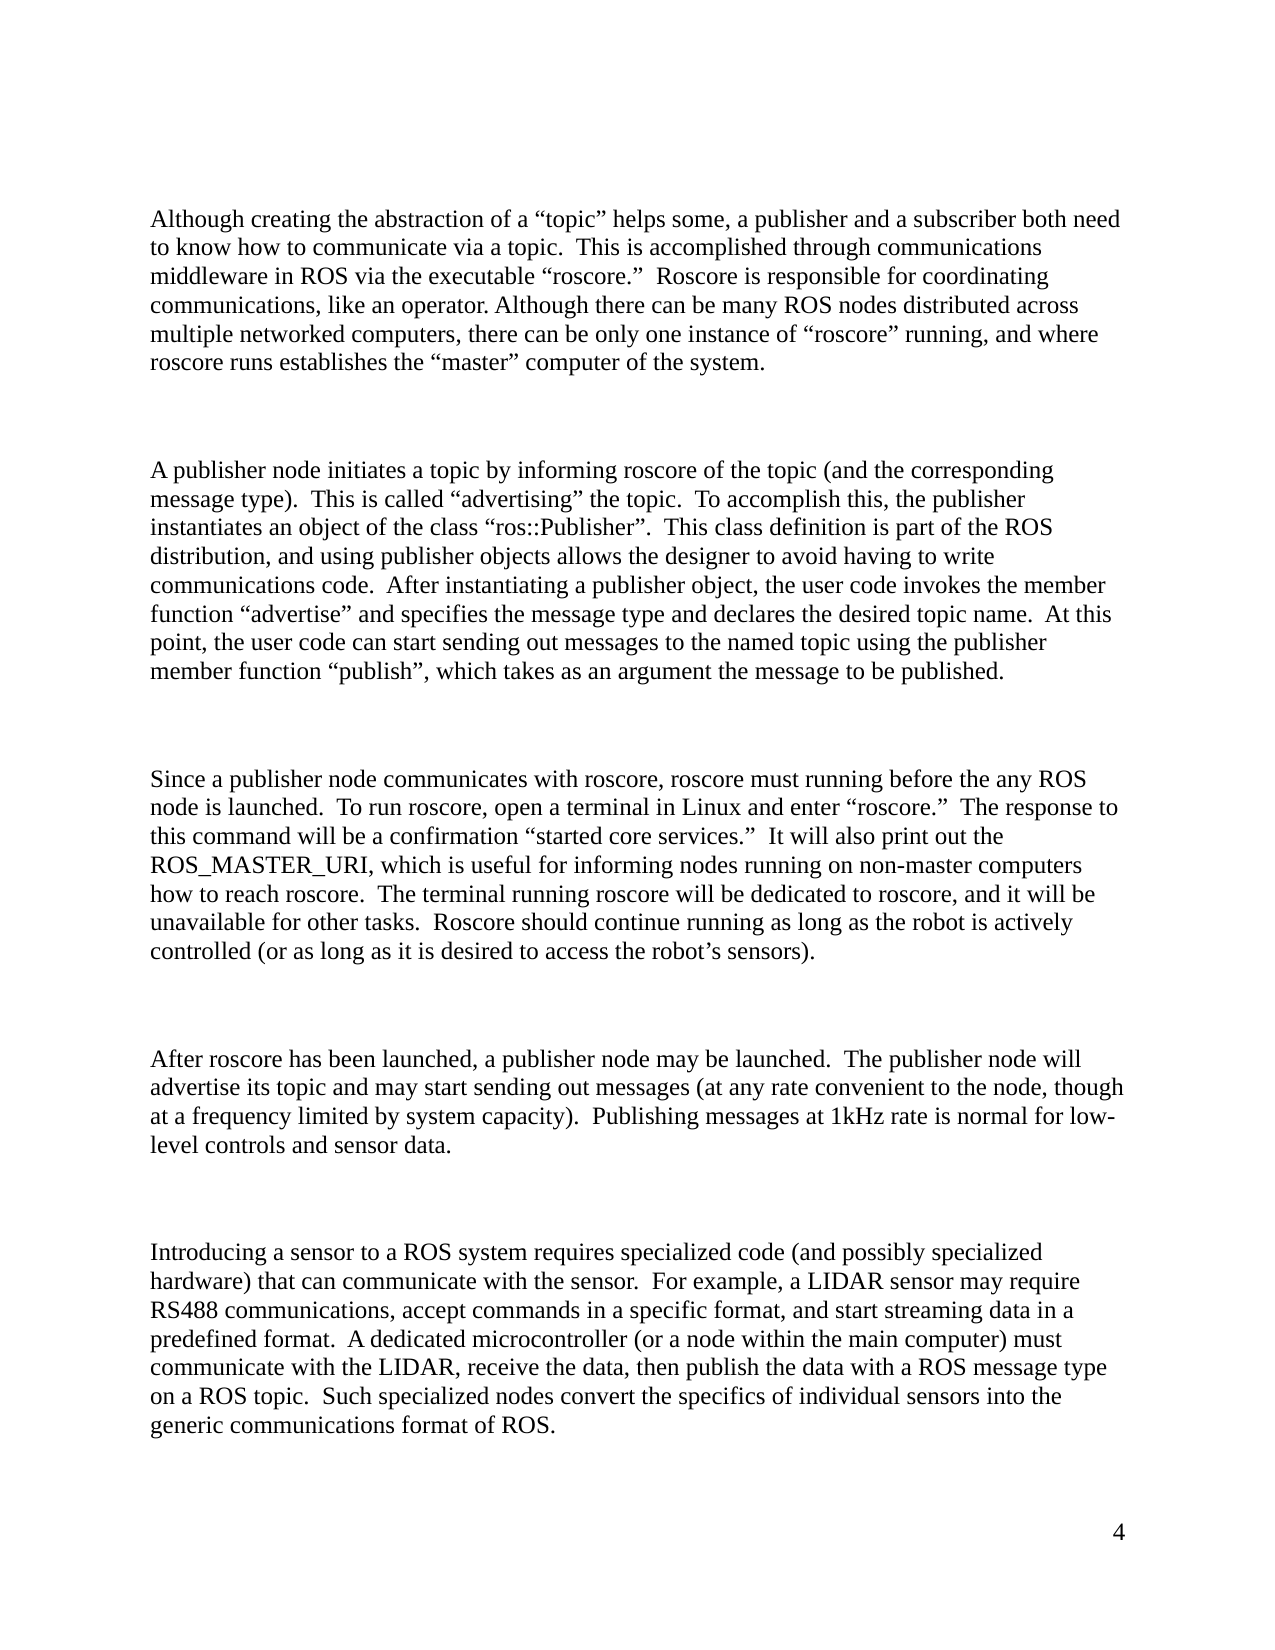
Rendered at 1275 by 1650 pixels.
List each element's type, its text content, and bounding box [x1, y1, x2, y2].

list Introducing a sensor to a ROS system requires specialized code (and possibly specialized hardware) that can communicate with the sensor. For example, a LIDAR sensor may require RS488 communications, accept commands in a specific format, and start streaming data in a predefined format. A dedicated microcontroller (or a node within the main computer) must communicate with the LIDAR, receive the data, then publish the data with a ROS message type on a ROS topic. Such specialized nodes convert the specifics of individual sensors into the generic communications format of ROS. [150, 1237, 1125, 1439]
list Since a publisher node communicates with roscore, roscore must running before the any ROS node is launched. To run roscore, open a terminal in Linux and enter “roscore.” The response to this command will be a confirmation “started core services.” It will also print out the ROS_MASTER_URI, which is useful for informing nodes running on non-master computers how to reach roscore. The terminal running roscore will be dedicated to roscore, and it will be unavailable for other tasks. Roscore should continue running as long as the robot is actively controlled (or as long as it is desired to access the robot’s sensors). [150, 764, 1125, 965]
list A publisher node initiates a topic by informing roscore of the topic (and the corresponding message type). This is called “advertising” the topic. To accomplish this, the publisher instantiates an object of the class “ros::Publisher”. This class definition is part of the ROS distribution, and using publisher objects allows the designer to avoid having to write communications code. After instantiating a publisher object, the user code invokes the member function “advertise” and specifies the message type and declares the desired topic name. At this point, the user code can start sending out messages to the named topic using the publisher member function “publish”, which takes as an argument the message to be published. [150, 455, 1125, 685]
list Although creating the abstraction of a “topic” helps some, a publisher and a subscriber both need to know how to communicate via a topic. This is accomplished through communications middleware in ROS via the executable “roscore.” Roscore is responsible for coordinating communications, like an operator. Although there can be many ROS nodes distributed across multiple networked computers, there can be only one instance of “roscore” running, and where roscore runs establishes the “master” computer of the system. [150, 204, 1125, 376]
list After roscore has been launched, a publisher node may be launched. The publisher node will advertise its topic and may start sending out messages (at any rate convenient to the node, though at a frequency limited by system capacity). Publishing messages at 1kHz rate is normal for low-level controls and sensor data. [150, 1044, 1125, 1159]
